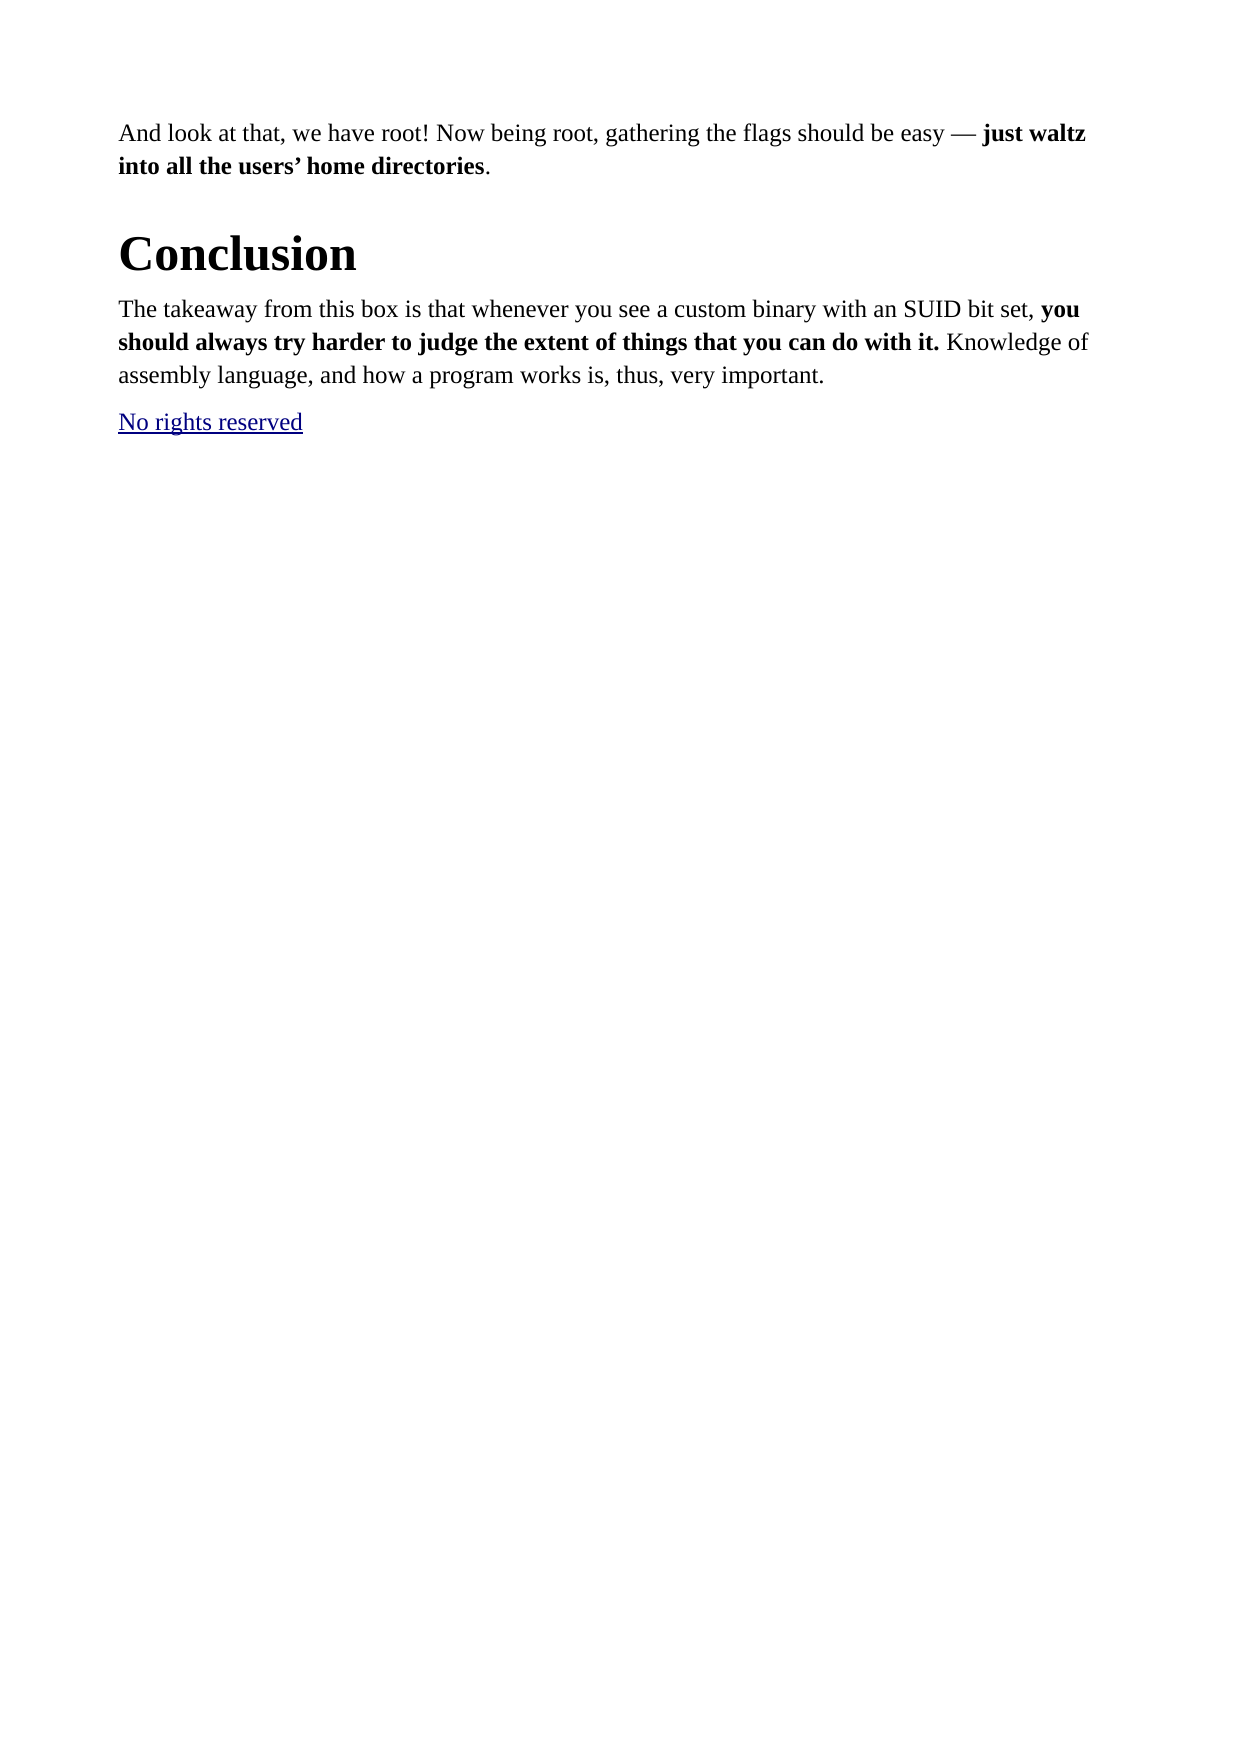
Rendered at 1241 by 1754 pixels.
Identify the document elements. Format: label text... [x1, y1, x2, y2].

text The takeaway from this box is that whenever you see a custom binary with an SUID bit set, you should always try harder to judge the extent of things that you can do with it. Knowledge of assembly language, and how a program works is, thus, very important. [118, 294, 1122, 388]
text And look at that, we have root! Now being root, gathering the flags should be easy — just waltz into all the users’ home directories. [118, 118, 1122, 180]
text No rights reserved [118, 407, 1122, 436]
subtitle Conclusion [118, 224, 1122, 281]
